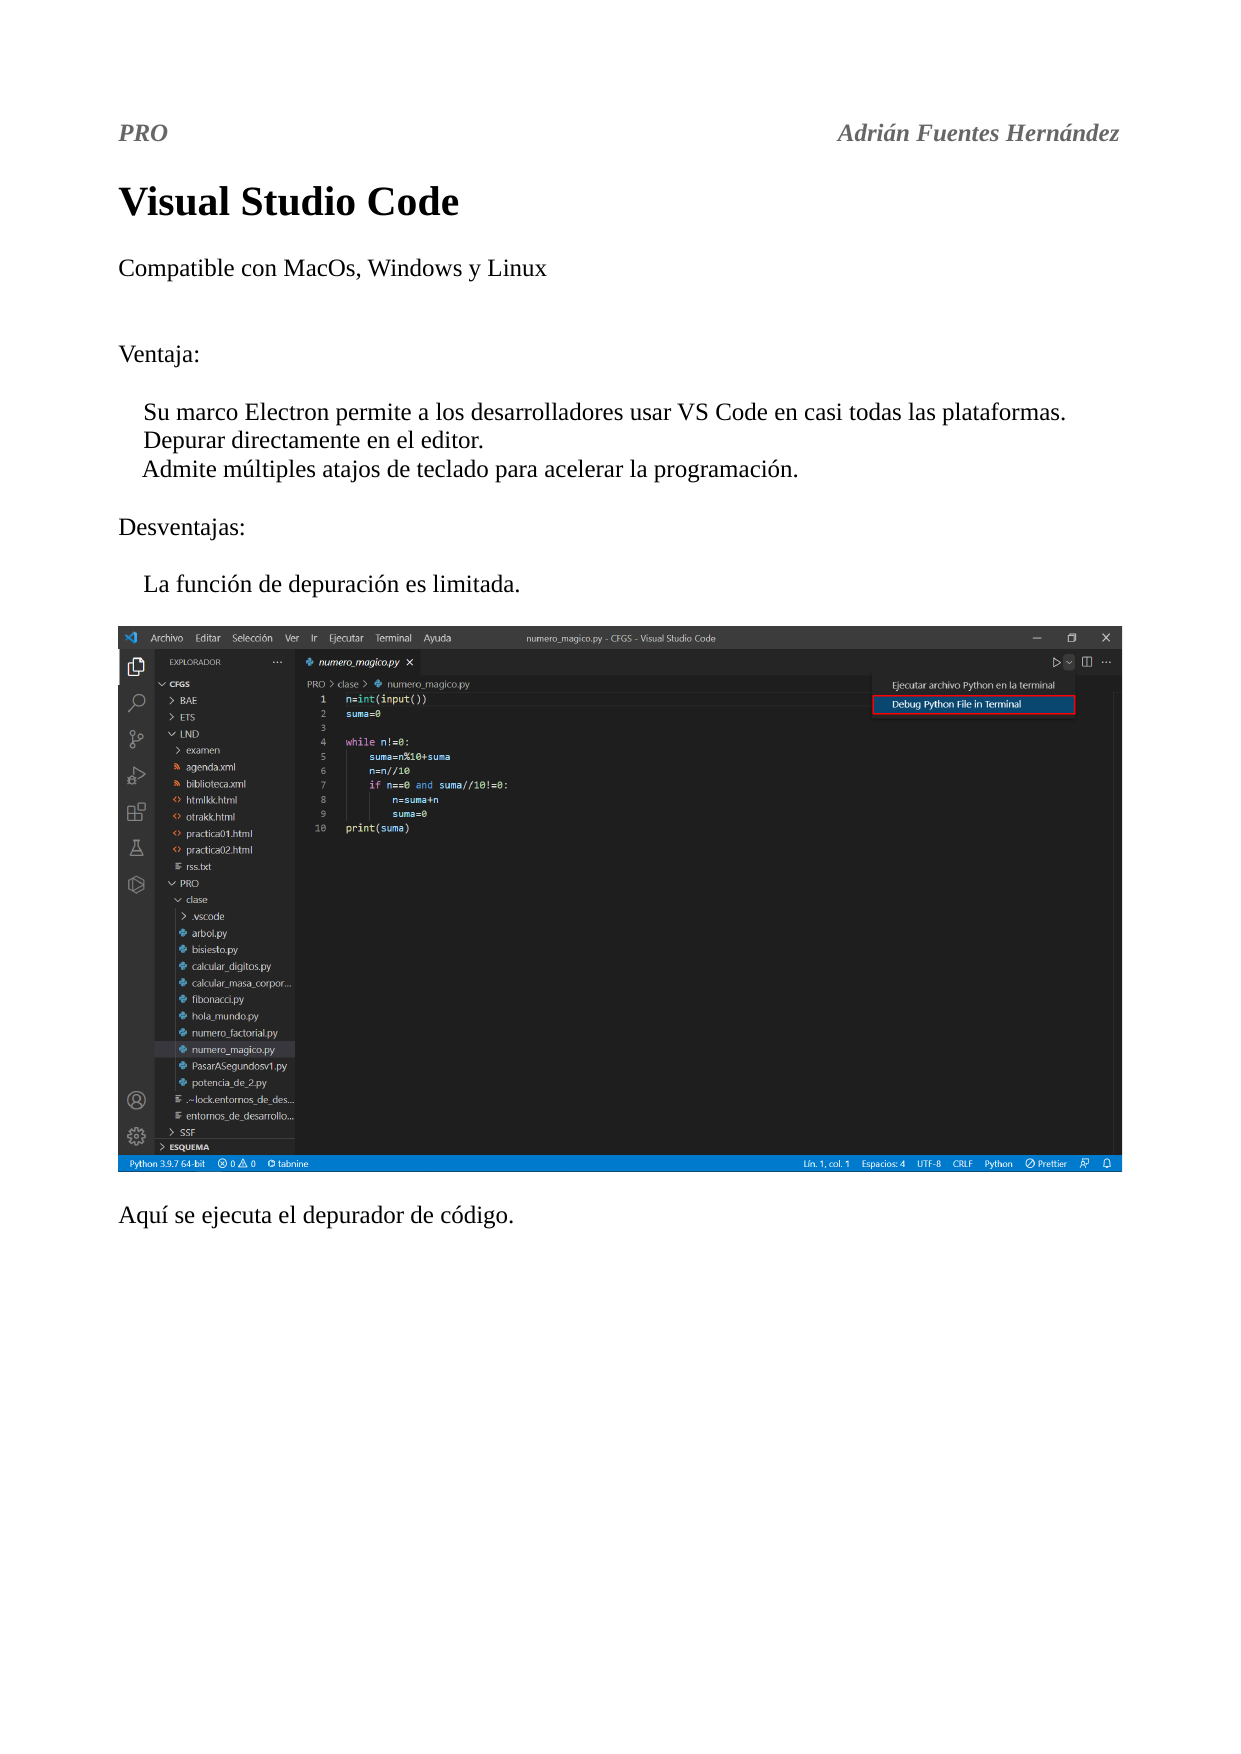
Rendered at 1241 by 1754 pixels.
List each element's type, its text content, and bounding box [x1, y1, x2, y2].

text Admite múltiples atajos de teclado para acelerar la programación. [118, 454, 1122, 483]
text Desventajas: [118, 512, 1122, 541]
text Su marco Electron permite a los desarrolladores usar VS Code en casi todas las plataformas. [118, 397, 1122, 426]
text Compatible con MacOs, Windows y Linux [118, 253, 1122, 282]
text Aquí se ejecuta el depurador de código. [118, 1200, 1122, 1229]
text Visual Studio Code [118, 176, 1122, 224]
text La función de depuración es limitada. [118, 569, 1122, 598]
text Ventaja: [118, 339, 1122, 368]
text Depurar directamente en el editor. [118, 426, 1122, 454]
picture [118, 626, 1123, 1172]
